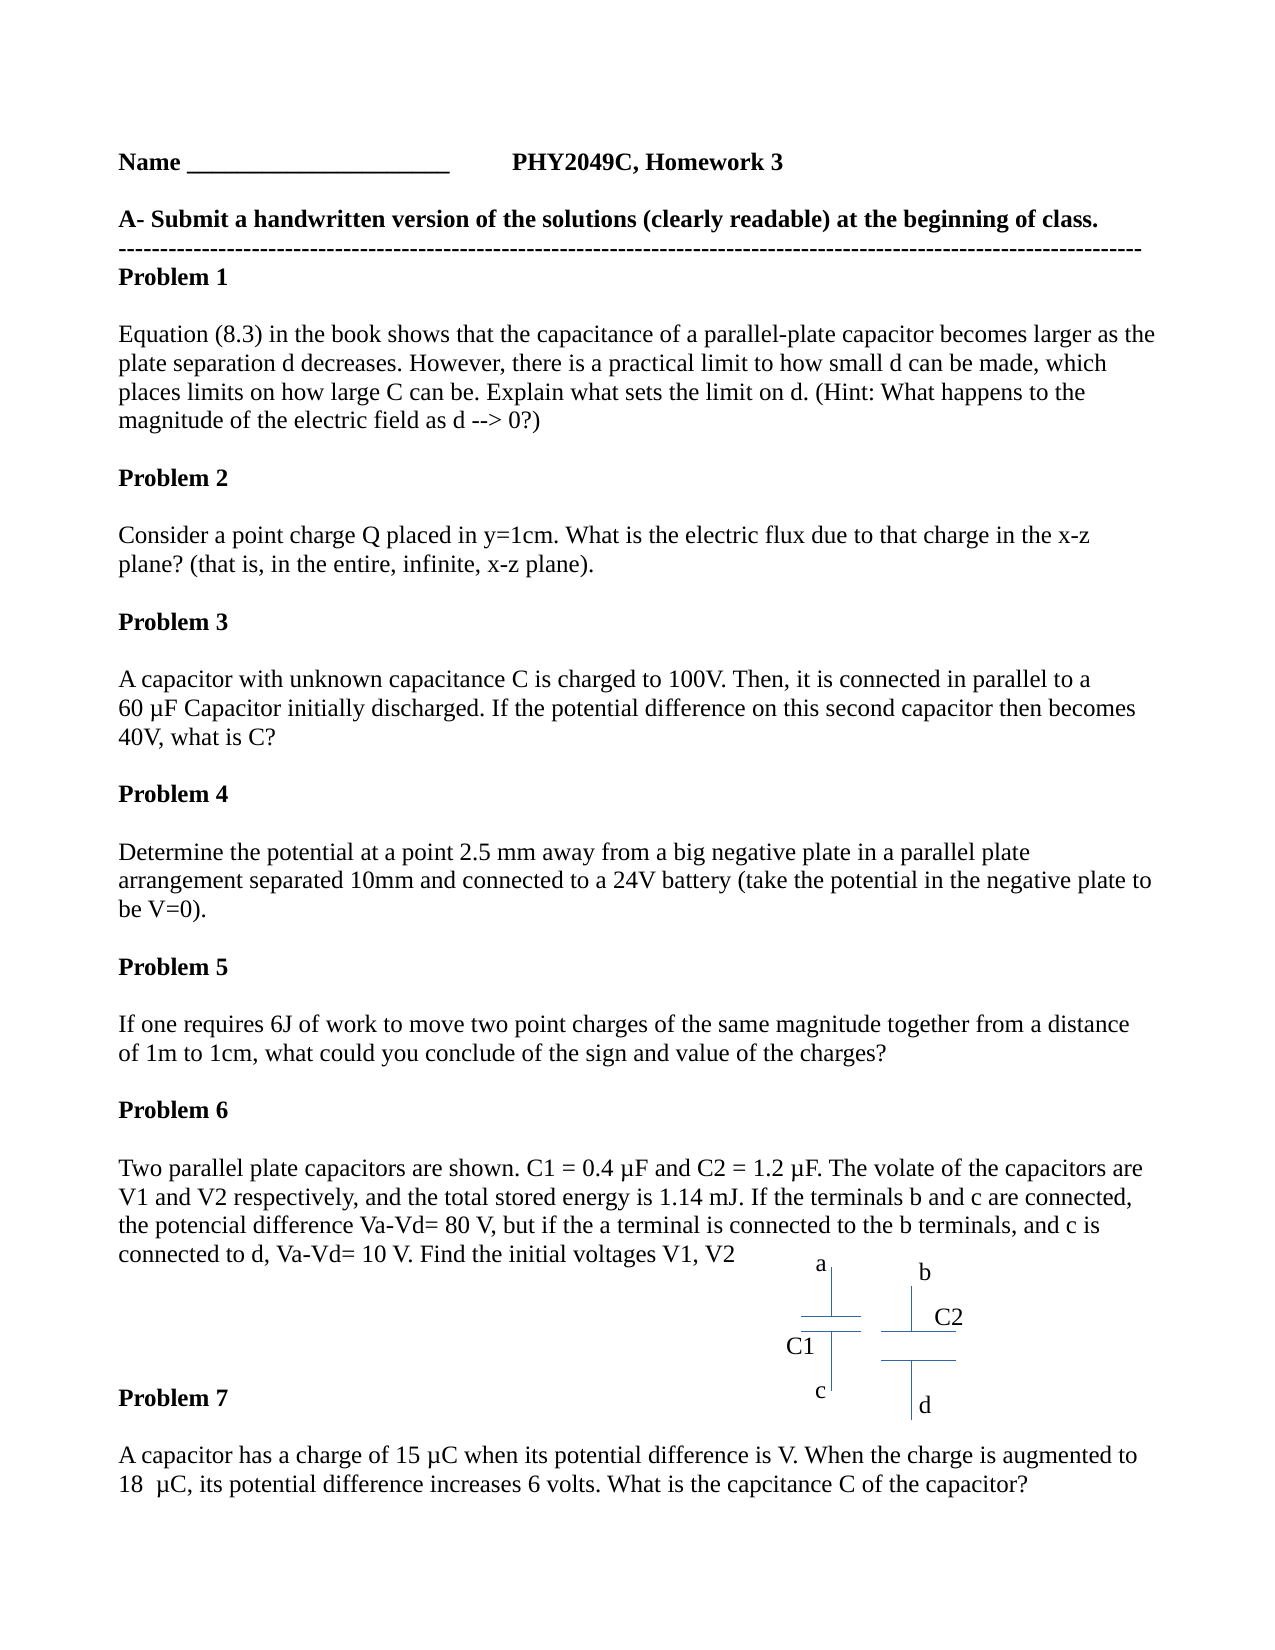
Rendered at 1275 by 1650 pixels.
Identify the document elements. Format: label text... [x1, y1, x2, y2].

text A capacitor has a charge of 15 µC when its potential difference is V. When the charge is augmented to 18 µC, its potential difference increases 6 volts. What is the capcitance C of the capacitor? [118, 1441, 1157, 1498]
text Problem 2 [118, 463, 1157, 492]
text A capacitor with unknown capacitance C is charged to 100V. Then, it is connected in parallel to a [118, 664, 1157, 693]
text Problem 6 [118, 1096, 1157, 1124]
text If one requires 6J of work to move two point charges of the same magnitude together from a distance of 1m to 1cm, what could you conclude of the sign and value of the charges? [118, 1009, 1157, 1067]
text Problem 1 [118, 262, 1157, 291]
text Two parallel plate capacitors are shown. C1 = 0.4 µF and C2 = 1.2 µF. The volate of the capacitors are V1 and V2 respectively, and the total stored energy is 1.14 mJ. If the terminals b and c are connected, the potencial difference Va-Vd= 80 V, but if the a terminal is connected to the b terminals, and c is connected to d, Va-Vd= 10 V. Find the initial voltages V1, V2 [118, 1153, 1157, 1268]
text Problem 5 [118, 952, 1157, 981]
text Problem 4 [118, 779, 1157, 808]
text Determine the potential at a point 2.5 mm away from a big negative plate in a parallel plate arrangement separated 10mm and connected to a 24V battery (take the potential in the negative plate to be V=0). [118, 837, 1157, 923]
text Problem 7 [912, 1383, 1157, 1412]
text Problem 3 [118, 607, 1157, 636]
text --------------------------------------------------------------------------------------------------------------------------- [118, 233, 1157, 262]
text 60 µF Capacitor initially discharged. If the potential difference on this second capacitor then becomes 40V, what is C? [118, 693, 1157, 751]
text Consider a point charge Q placed in y=1cm. What is the electric flux due to that charge in the x-z plane? (that is, in the entire, infinite, x-z plane). [118, 521, 1157, 578]
text Equation (8.3) in the book shows that the capacitance of a parallel-plate capacitor becomes larger as the plate separation d decreases. However, there is a practical limit to how small d can be made, which places limits on how large C can be. Explain what sets the limit on d. (Hint: What happens to the magnitude of the electric field as d --> 0?) [118, 291, 1157, 434]
text Problem 7 [118, 1383, 911, 1412]
text A- Submit a handwritten version of the solutions (clearly readable) at the beginning of class. [118, 204, 1157, 233]
text Name _____________________ PHY2049C, Homework 3 [118, 147, 1157, 176]
